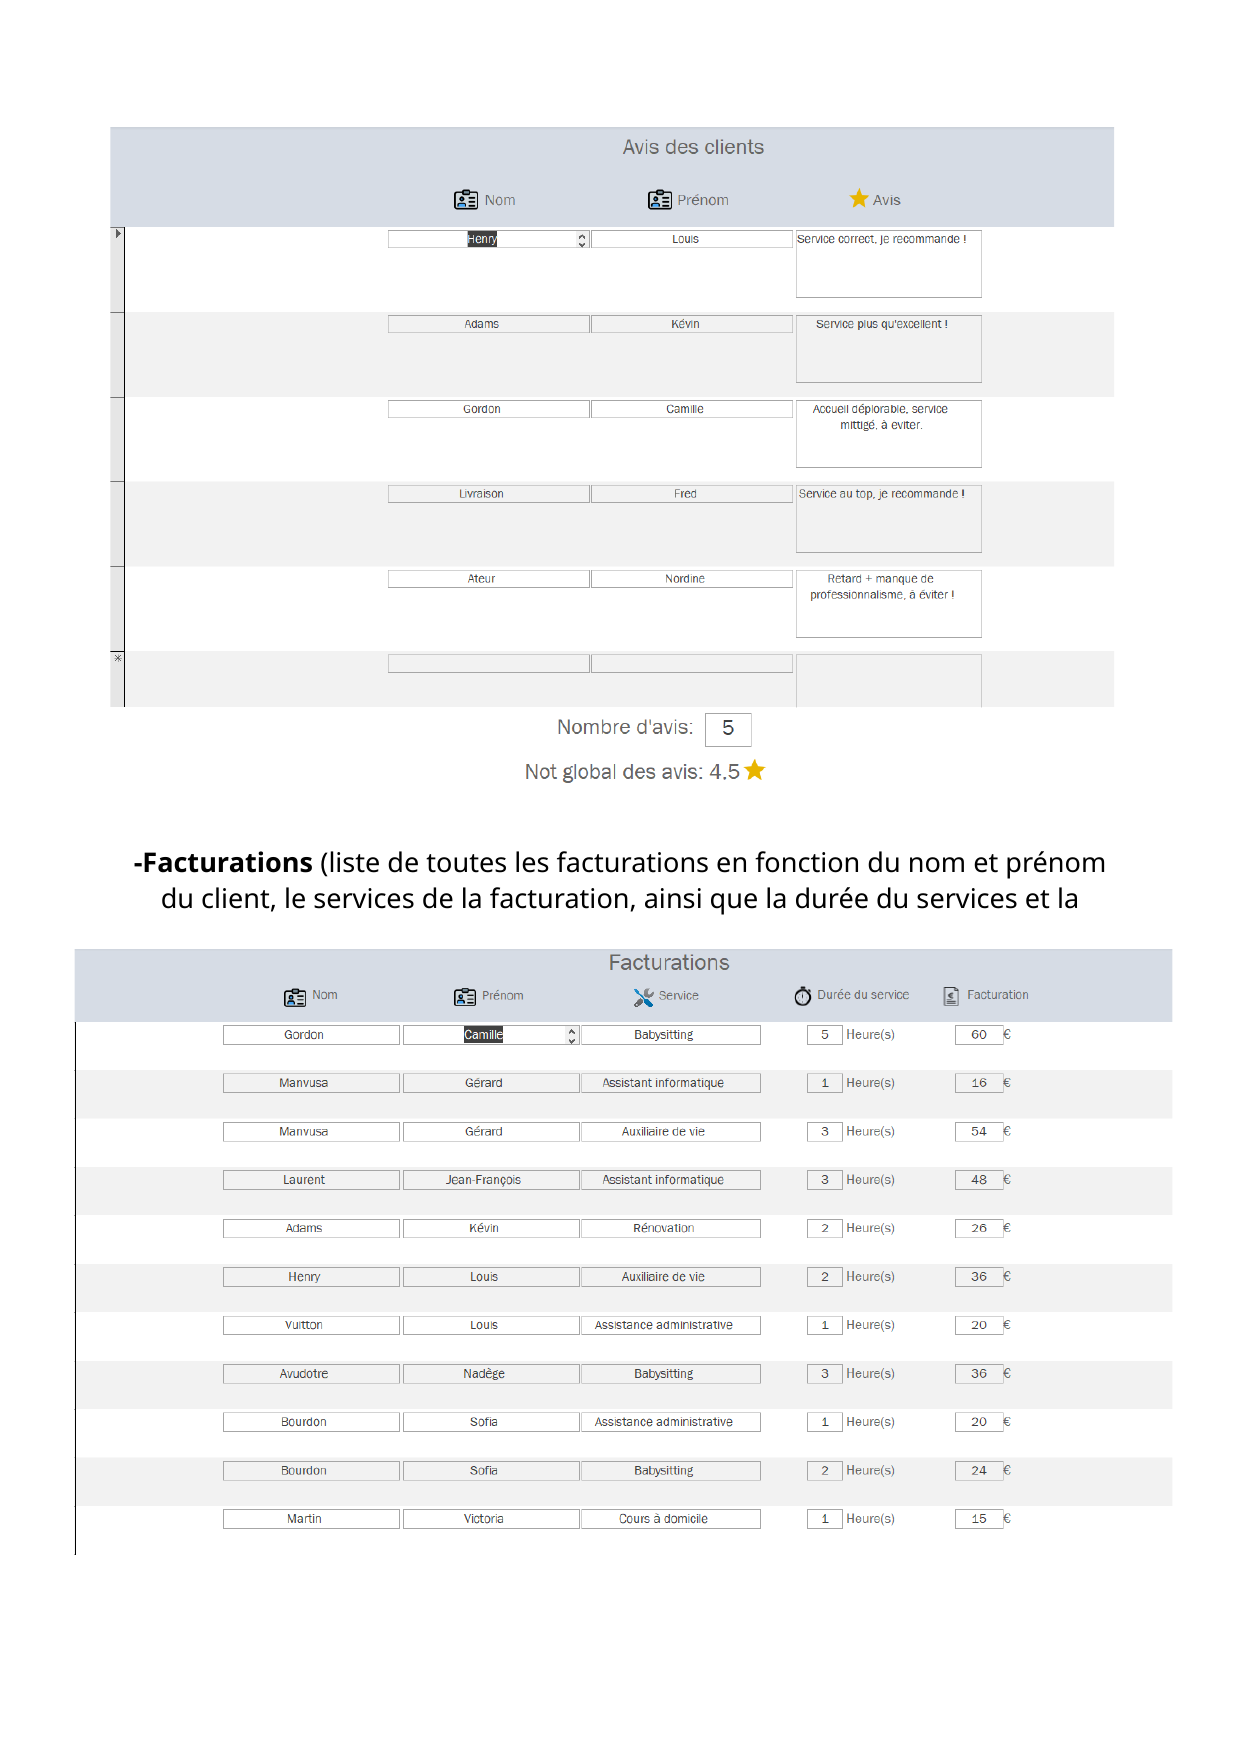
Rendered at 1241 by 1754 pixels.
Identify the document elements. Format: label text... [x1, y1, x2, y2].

picture [74, 949, 1173, 1593]
text -Facturations (liste de toutes les facturations en fonction du nom et prénom du client, le services de la facturation, ainsi que la durée du services et la [118, 843, 1122, 917]
picture [110, 127, 1115, 792]
